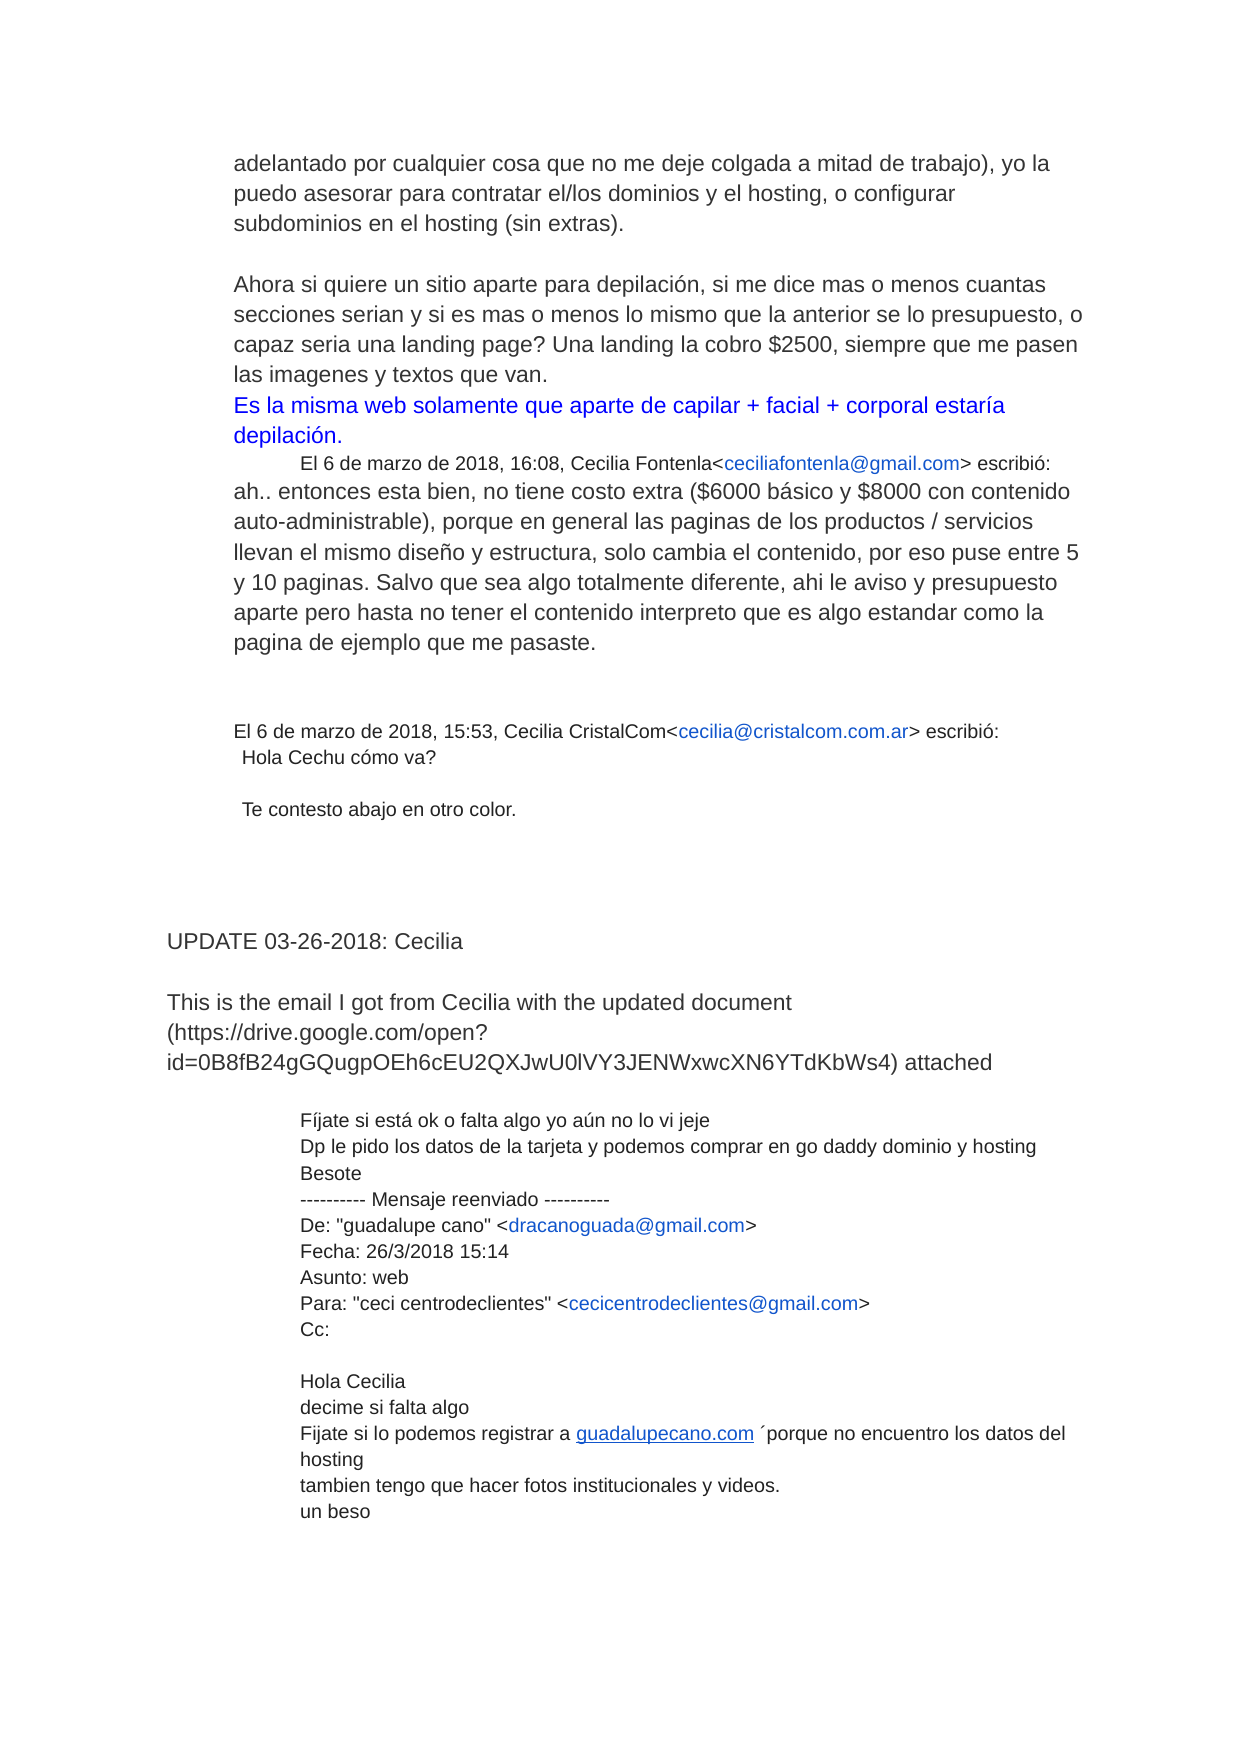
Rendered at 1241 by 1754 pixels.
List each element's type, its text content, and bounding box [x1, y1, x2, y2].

text Fijate si lo podemos registrar a guadalupecano.com ´porque no encuentro los datos del hosting [300, 1422, 1090, 1471]
text De: "guadalupe cano" <dracanoguada@gmail.com> [300, 1213, 1090, 1236]
text Fíjate si está ok o falta algo yo aún no lo vi jeje [300, 1109, 1090, 1132]
text Fecha: 26/3/2018 15:14 [300, 1239, 1090, 1262]
text This is the email I got from Cecilia with the updated document (https://drive.google.com/open?id=0B8fB24gGQugpOEh6cEU2QXJwU0lVY3JENWxwcXN6YTdKbWs4) attached [167, 988, 1090, 1075]
text ---------- Mensaje reenviado ---------- [300, 1187, 1090, 1210]
text decime si falta algo [300, 1396, 1090, 1418]
text tambien tengo que hacer fotos institucionales y videos. [300, 1474, 1090, 1497]
text Besote [300, 1161, 1090, 1184]
text Dp le pido los datos de la tarjeta y podemos comprar en go daddy dominio y hosting [300, 1135, 1090, 1158]
text adelantado por cualquier cosa que no me deje colgada a mitad de trabajo), yo la puedo asesorar para contratar el/los dominios y el hosting, o configurar subdominios en el hosting (sin extras). [233, 150, 1090, 237]
text UPDATE 03-26-2018: Cecilia [167, 928, 1090, 954]
text Para: "ceci centrodeclientes" <cecicentrodeclientes@gmail.com> [300, 1292, 1090, 1314]
text Ahora si quiere un sitio aparte para depilación, si me dice mas o menos cuantas secciones serian y si es mas o menos lo mismo que la anterior se lo presupuesto, o capaz seria una landing page? Una landing la cobro $2500, siempre que me pasen las imagenes y textos que van. [233, 271, 1090, 388]
text Hola Cechu cómo va? [242, 746, 1090, 768]
text ah.. entonces esta bien, no tiene costo extra ($6000 básico y $8000 con contenido auto-administrable), porque en general las paginas de los productos / servicios llevan el mismo diseño y estructura, solo cambia el contenido, por eso puse entre 5 y 10 paginas. Salvo que sea algo totalmente diferente, ahi le aviso y presupuesto aparte pero hasta no tener el contenido interpreto que es algo estandar como la pagina de ejemplo que me pasaste. [233, 478, 1090, 656]
text Hola Cecilia [300, 1370, 1090, 1392]
text Te contesto abajo en otro color. [242, 798, 1090, 821]
text El 6 de marzo de 2018, 15:53, Cecilia CristalCom<cecilia@cristalcom.com.ar> escribió: [233, 720, 1090, 742]
text El 6 de marzo de 2018, 16:08, Cecilia Fontenla<ceciliafontenla@gmail.com> escribió: [300, 452, 1090, 475]
text un beso [300, 1500, 1090, 1523]
text Es la misma web solamente que aparte de capilar + facial + corporal estaría depilación. [233, 392, 1090, 448]
text Asunto: web [300, 1266, 1090, 1288]
text Cc: [300, 1318, 1090, 1340]
